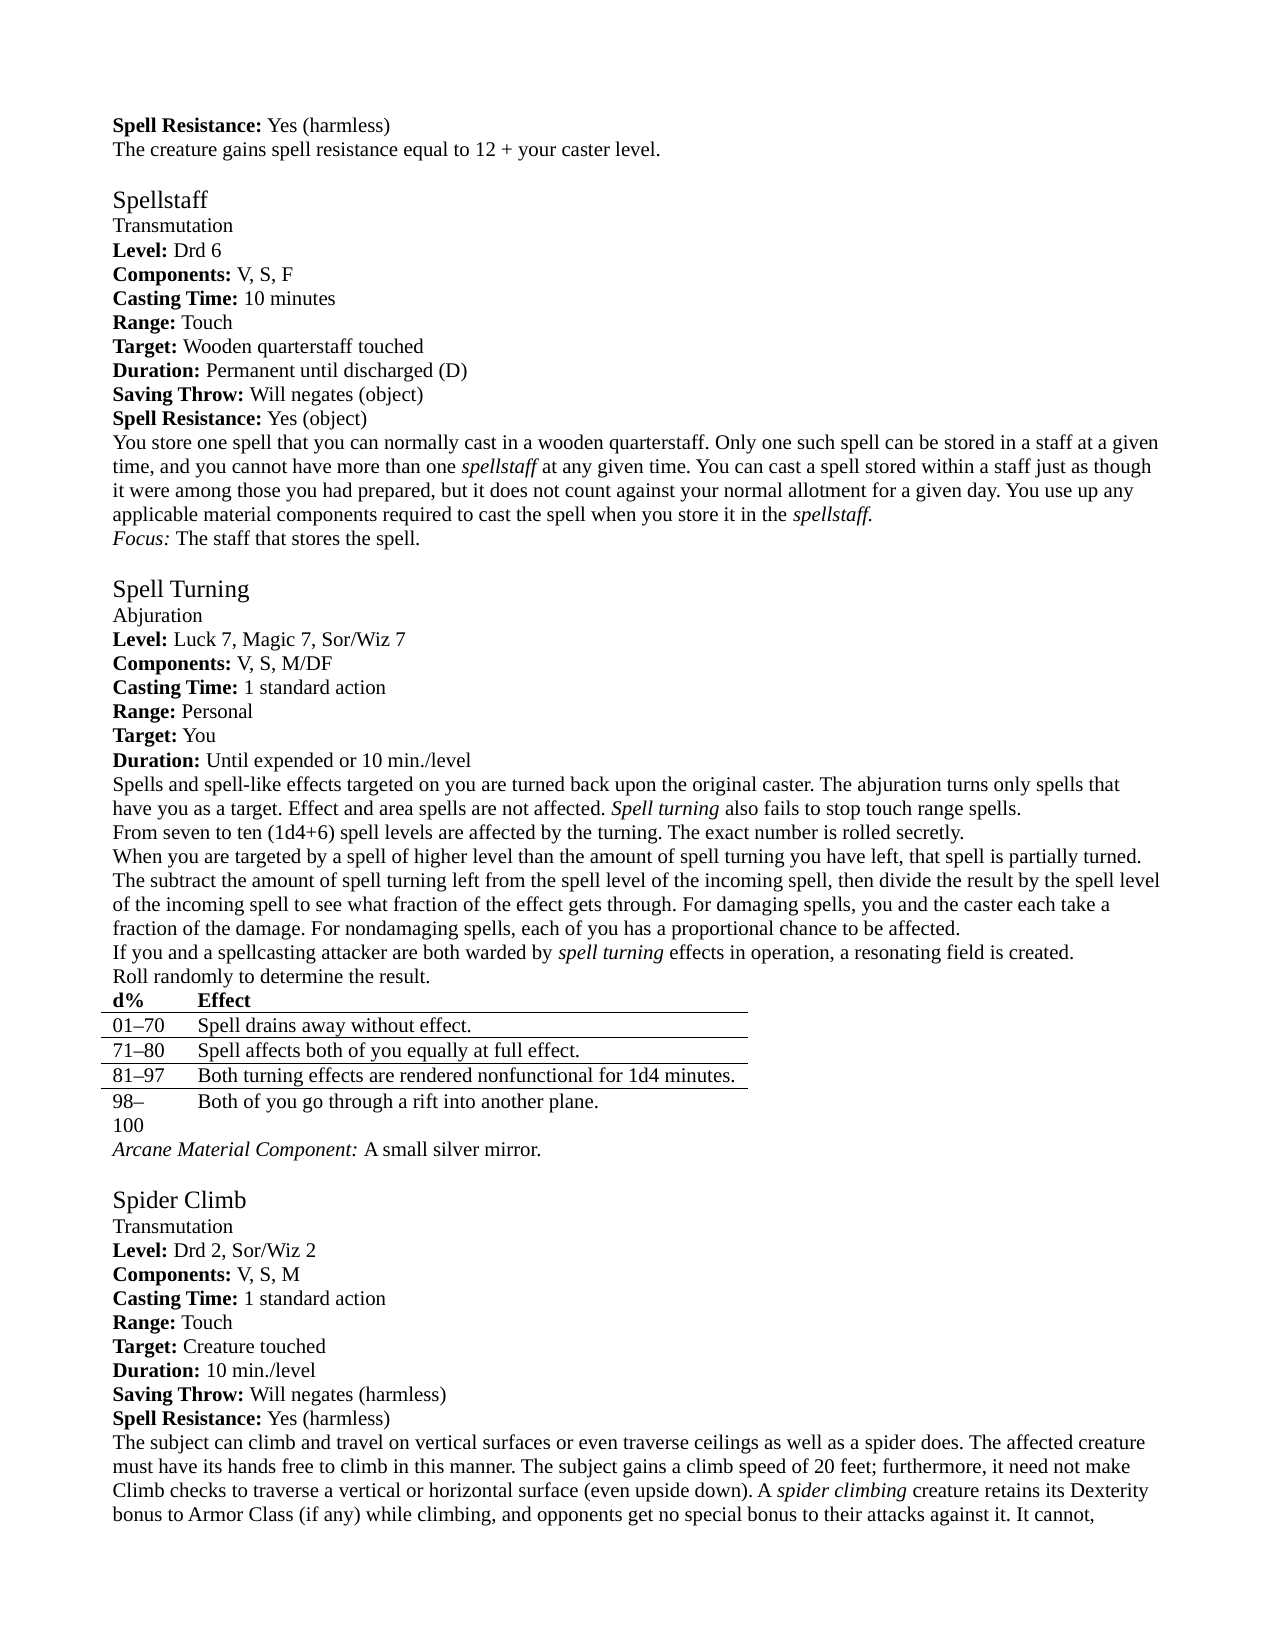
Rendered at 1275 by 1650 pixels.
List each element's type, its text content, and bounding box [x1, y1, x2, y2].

table_cell 01–70 [101, 1013, 186, 1037]
text Components: V, S, F [112, 262, 1162, 286]
text Casting Time: 1 standard action [112, 1286, 1162, 1310]
text Duration: Permanent until discharged (D) [112, 358, 1162, 382]
text Focus: The staff that stores the spell. [112, 526, 1162, 550]
table_header d% [101, 988, 186, 1012]
text Casting Time: 1 standard action [112, 675, 1162, 699]
table_cell 98–100 [101, 1089, 186, 1137]
text Abjuration [112, 603, 1162, 627]
text Level: Luck 7, Magic 7, Sor/Wiz 7 [112, 627, 1162, 651]
text From seven to ten (1d4+6) spell levels are affected by the turning. The exact number is rolled secretly. [112, 820, 1162, 844]
text Target: You [112, 723, 1162, 747]
text Transmutation [112, 213, 1162, 237]
text Range: Personal [112, 699, 1162, 723]
table_cell Both turning effects are rendered nonfunctional for 1d4 minutes. [186, 1064, 747, 1087]
text Spells and spell-like effects targeted on you are turned back upon the original caster. The abjuration turns only spells that have you as a target. Effect and area spells are not affected. Spell turning also fails to stop touch range spells. [112, 772, 1162, 820]
text Spider Climb [112, 1185, 1162, 1213]
text Transmutation [112, 1213, 1162, 1238]
text The subject can climb and travel on vertical surfaces or even traverse ceilings as well as a spider does. The affected creature must have its hands free to climb in this manner. The subject gains a climb speed of 20 feet; furthermore, it need not make Climb checks to traverse a vertical or horizontal surface (even upside down). A spider climbing creature retains its Dexterity bonus to Armor Class (if any) while climbing, and opponents get no special bonus to their attacks against it. It cannot, [112, 1430, 1162, 1526]
text Target: Creature touched [112, 1334, 1162, 1358]
text Arcane Material Component: A small silver mirror. [112, 1137, 1162, 1161]
text Target: Wooden quarterstaff touched [112, 334, 1162, 358]
text Casting Time: 10 minutes [112, 286, 1162, 310]
text Spellstaff [112, 185, 1162, 213]
text You store one spell that you can normally cast in a wooden quarterstaff. Only one such spell can be stored in a staff at a given time, and you cannot have more than one spellstaff at any given time. You can cast a spell stored within a staff just as though it were among those you had prepared, but it does not count against your normal allotment for a given day. You use up any applicable material components required to cast the spell when you store it in the spellstaff. [112, 430, 1162, 526]
text Spell Resistance: Yes (object) [112, 406, 1162, 430]
text Saving Throw: Will negates (harmless) [112, 1382, 1162, 1406]
text Duration: Until expended or 10 min./level [112, 747, 1162, 772]
table_cell 81–97 [101, 1064, 186, 1087]
text The creature gains spell resistance equal to 12 + your caster level. [112, 137, 1162, 161]
text Components: V, S, M [112, 1262, 1162, 1286]
text Components: V, S, M/DF [112, 651, 1162, 675]
text Duration: 10 min./level [112, 1358, 1162, 1382]
table_cell Spell drains away without effect. [186, 1013, 747, 1037]
text Spell Resistance: Yes (harmless) [112, 112, 1162, 137]
text Saving Throw: Will negates (object) [112, 382, 1162, 406]
text Range: Touch [112, 310, 1162, 334]
table_cell 71–80 [101, 1038, 186, 1062]
table_cell Spell affects both of you equally at full effect. [186, 1038, 747, 1062]
text Spell Resistance: Yes (harmless) [112, 1406, 1162, 1430]
text Spell Turning [112, 574, 1162, 603]
table_header Effect [186, 988, 747, 1012]
text Level: Drd 6 [112, 237, 1162, 262]
table_cell Both of you go through a rift into another plane. [186, 1089, 747, 1137]
text If you and a spellcasting attacker are both warded by spell turning effects in operation, a resonating field is created. [112, 940, 1162, 964]
text Level: Drd 2, Sor/Wiz 2 [112, 1238, 1162, 1262]
text Range: Touch [112, 1310, 1162, 1334]
text Roll randomly to determine the result. [112, 964, 1162, 988]
text When you are targeted by a spell of higher level than the amount of spell turning you have left, that spell is partially turned. The subtract the amount of spell turning left from the spell level of the incoming spell, then divide the result by the spell level of the incoming spell to see what fraction of the effect gets through. For damaging spells, you and the caster each take a fraction of the damage. For nondamaging spells, each of you has a proportional chance to be affected. [112, 844, 1162, 940]
